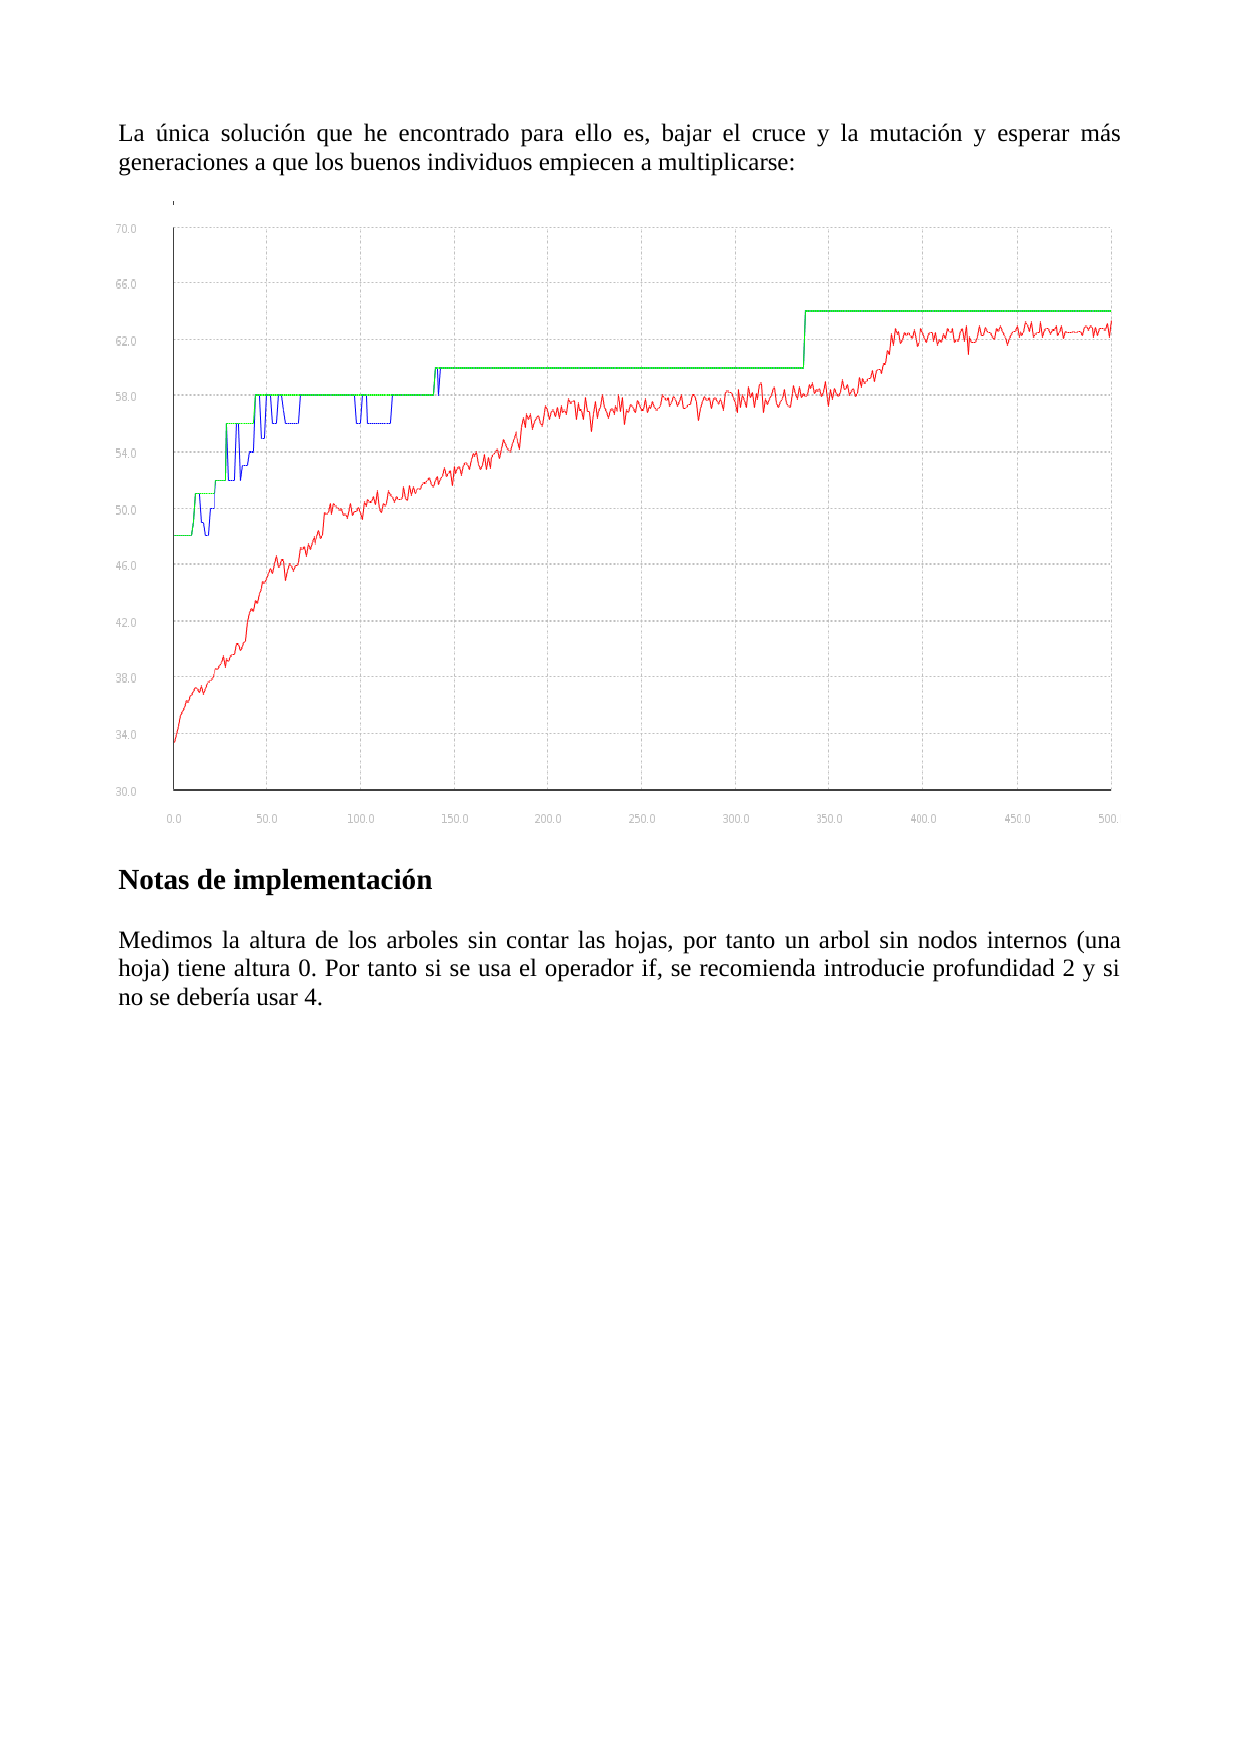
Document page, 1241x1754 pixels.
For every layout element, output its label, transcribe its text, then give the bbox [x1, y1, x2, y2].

text Notas de implementación [118, 291, 1122, 896]
text La única solución que he encontrado para ello es, bajar el cruce y la mutación y esperar más generaciones a que los buenos individuos empiecen a multiplicarse: [118, 118, 1122, 176]
text Medimos la altura de los arboles sin contar las hojas, por tanto un arbol sin nodos internos (una hoja) tiene altura 0. Por tanto si se usa el operador if, se recomienda introducie profundidad 2 y si no se debería usar 4. [118, 925, 1122, 1011]
